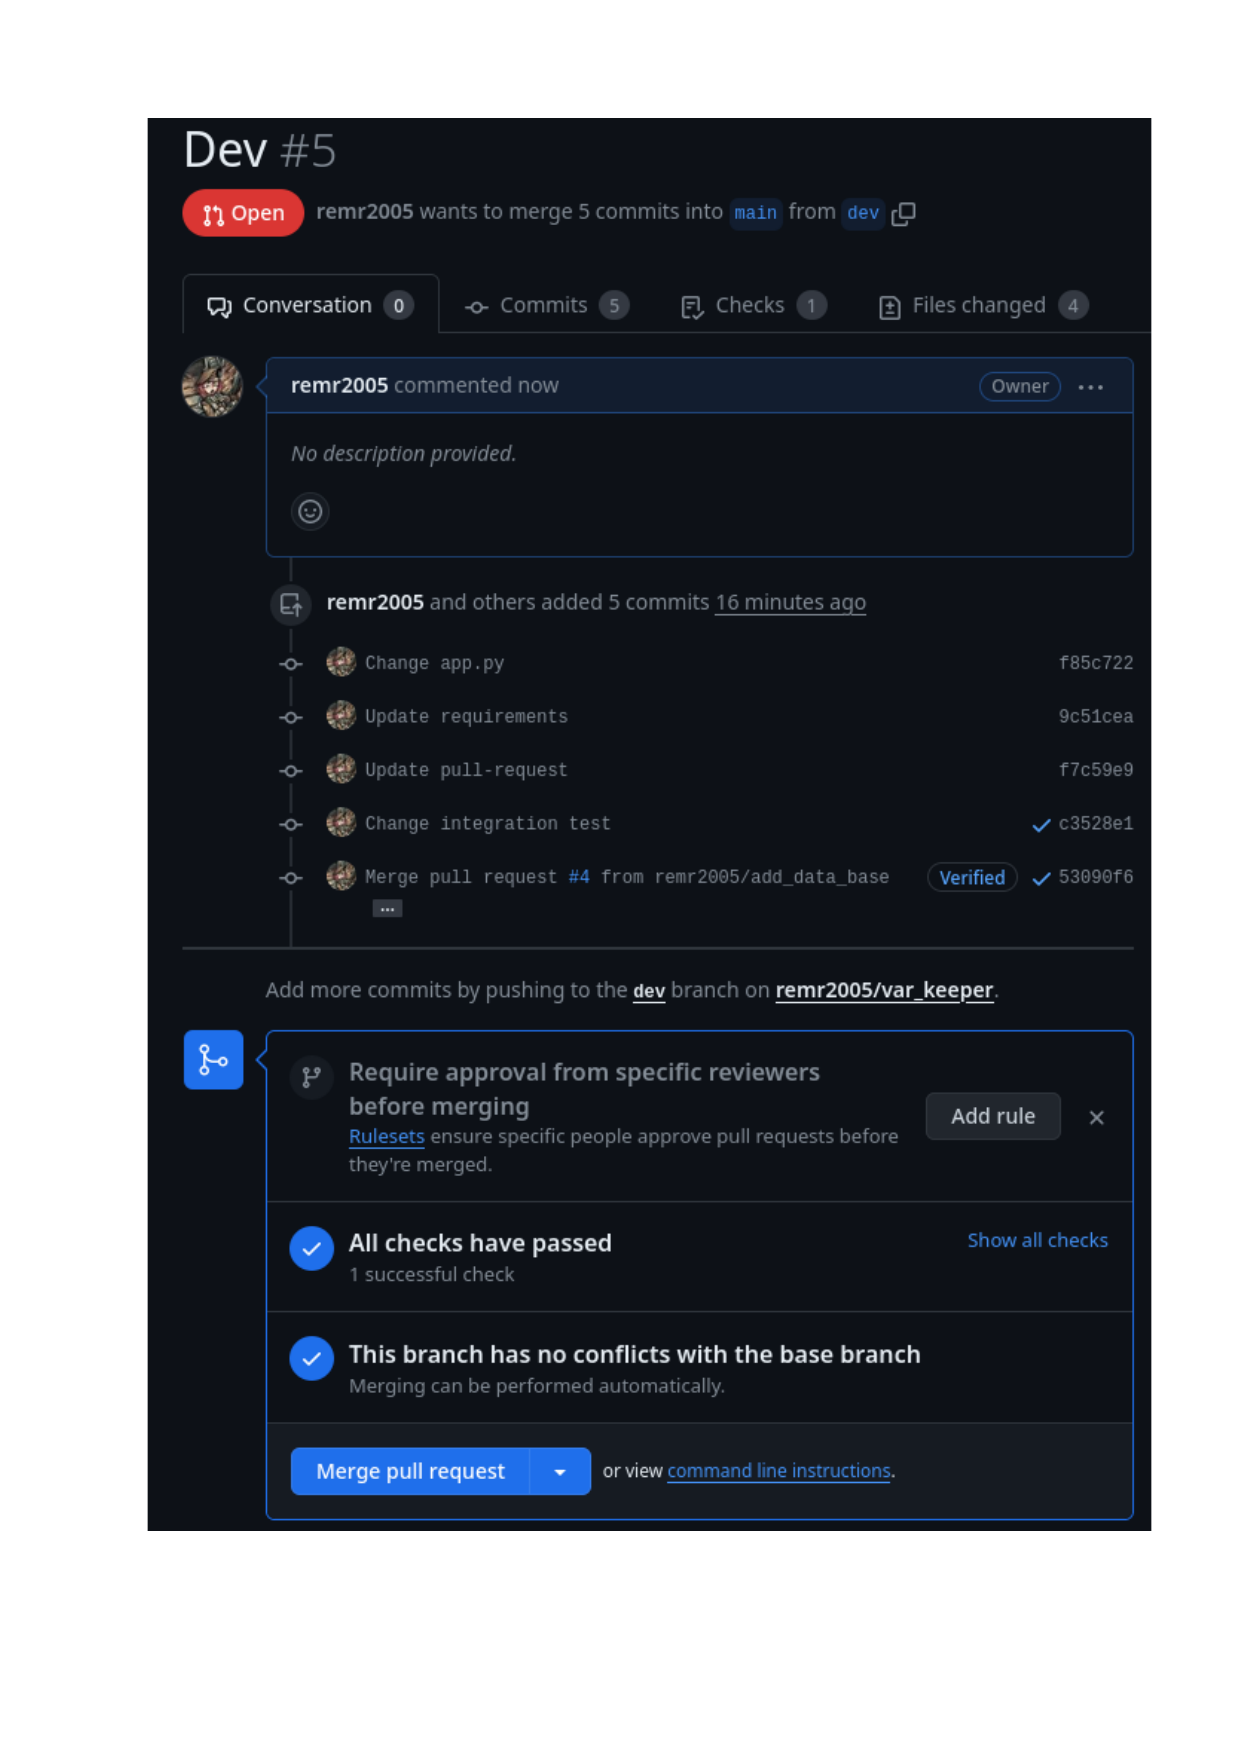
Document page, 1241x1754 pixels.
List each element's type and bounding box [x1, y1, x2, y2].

picture [147, 118, 1152, 1531]
